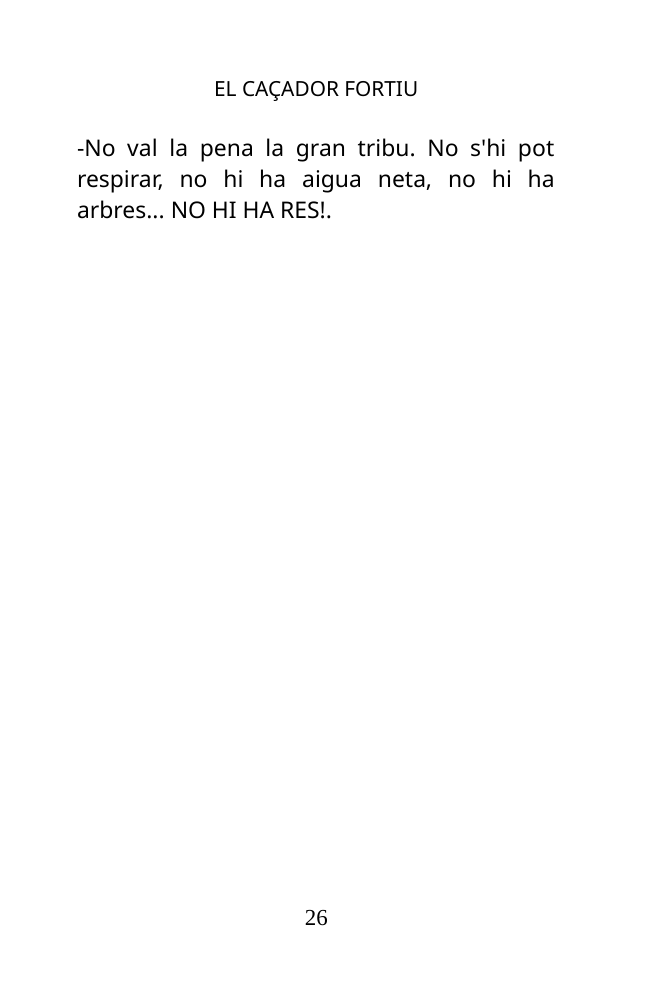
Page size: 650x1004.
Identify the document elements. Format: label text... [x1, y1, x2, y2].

text -No val la pena la gran tribu. No s'hi pot respirar, no hi ha aigua neta, no hi ha arbres... NO HI HA RES!. [77, 132, 555, 226]
